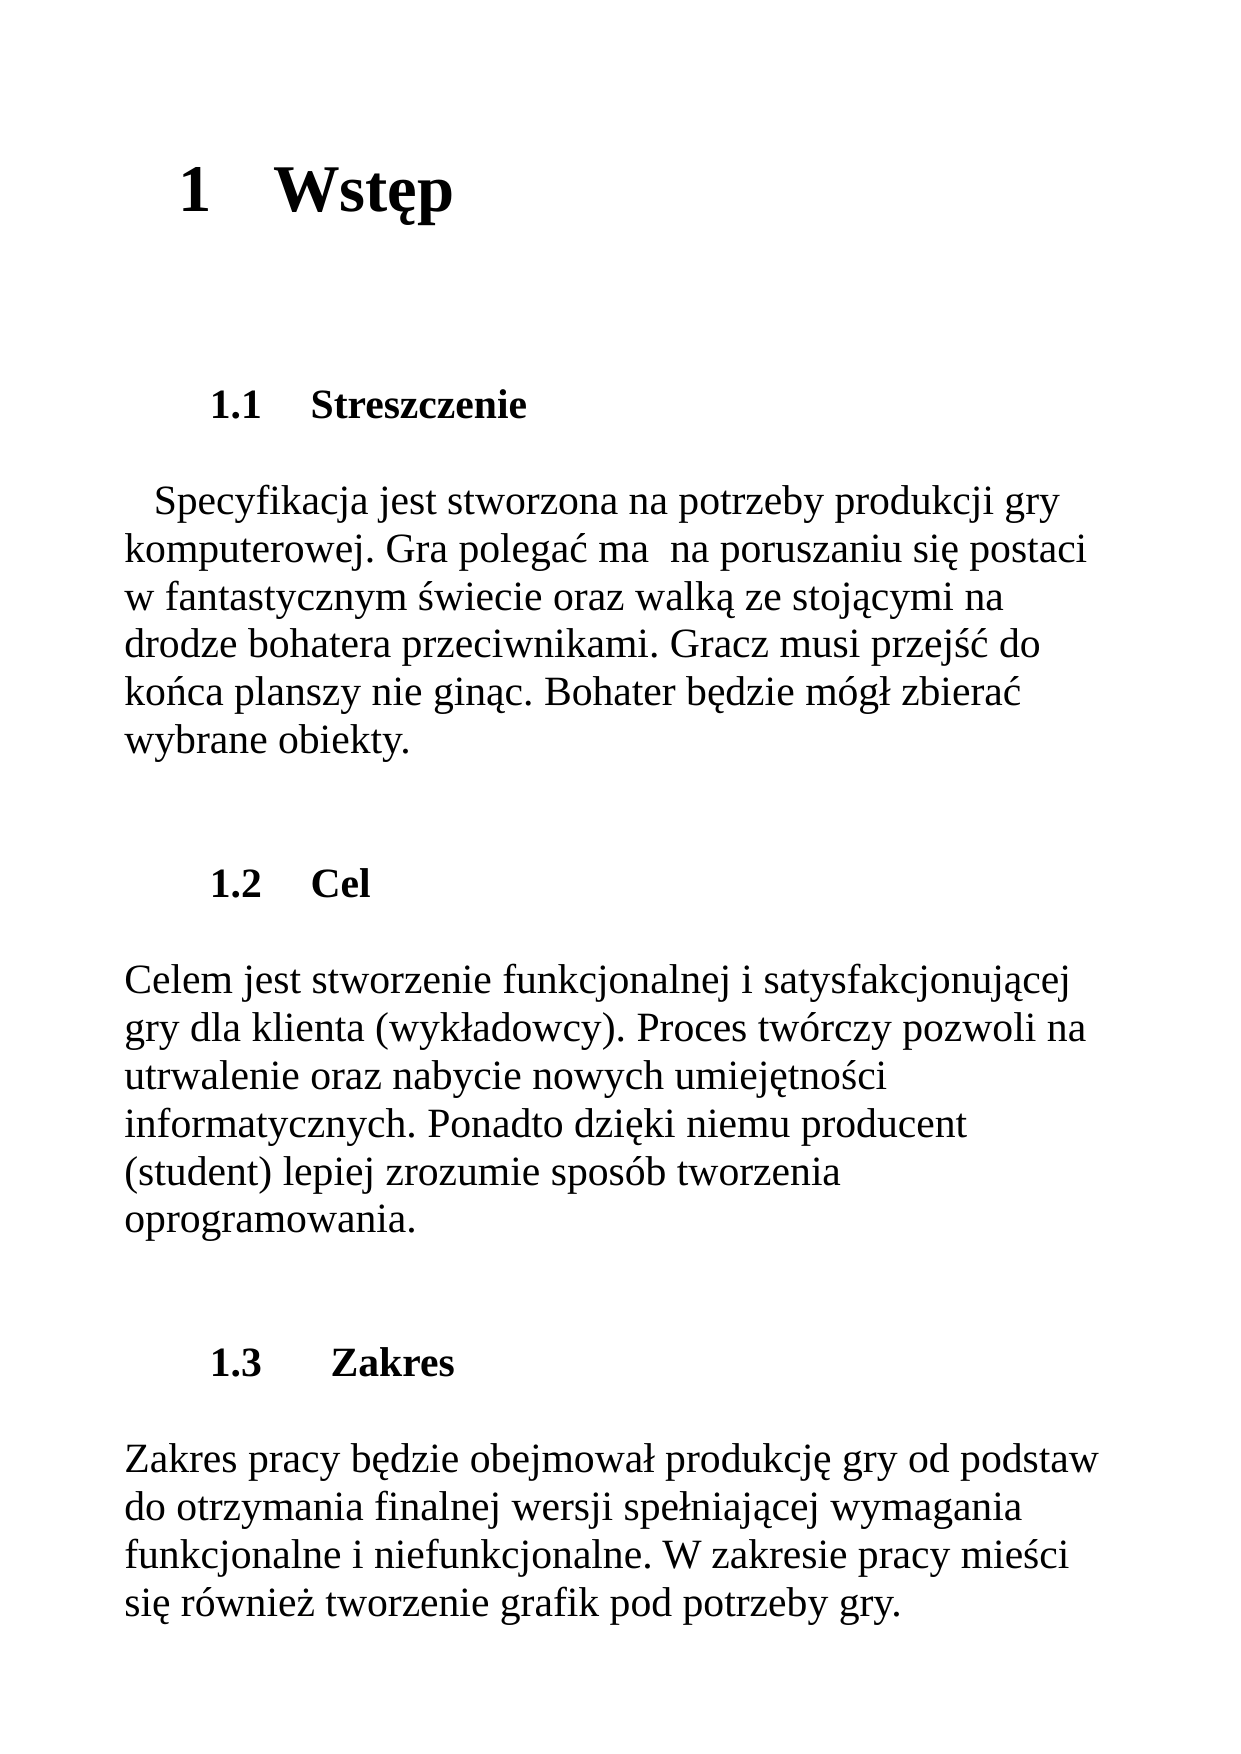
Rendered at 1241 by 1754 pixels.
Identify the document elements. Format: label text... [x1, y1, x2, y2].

list Celem jest stworzenie funkcjonalnej i satysfakcjonującej gry dla klienta (wykładowcy). Proces twórczy pozwoli na utrwalenie oraz nabycie nowych umiejętności informatycznych. Ponadto dzięki niemu producent (student) lepiej zrozumie sposób tworzenia oprogramowania. [124, 954, 1116, 1242]
list Streszczenie [199, 379, 1122, 427]
list Zakres [199, 1338, 1122, 1386]
list Cel [199, 858, 1122, 906]
list Wstęp [162, 149, 1122, 226]
text Specyfikacja jest stworzona na potrzeby produkcji gry komputerowej. Gra polegać ma na poruszaniu się postaci w fantastycznym świecie oraz walką ze stojącymi na drodze bohatera przeciwnikami. Gracz musi przejść do końca planszy nie ginąc. Bohater będzie mógł zbierać wybrane obiekty. [124, 475, 1116, 763]
list Zakres pracy będzie obejmował produkcję gry od podstaw do otrzymania finalnej wersji spełniającej wymagania funkcjonalne i niefunkcjonalne. W zakresie pracy mieści się również tworzenie grafik pod potrzeby gry. [124, 1433, 1116, 1625]
